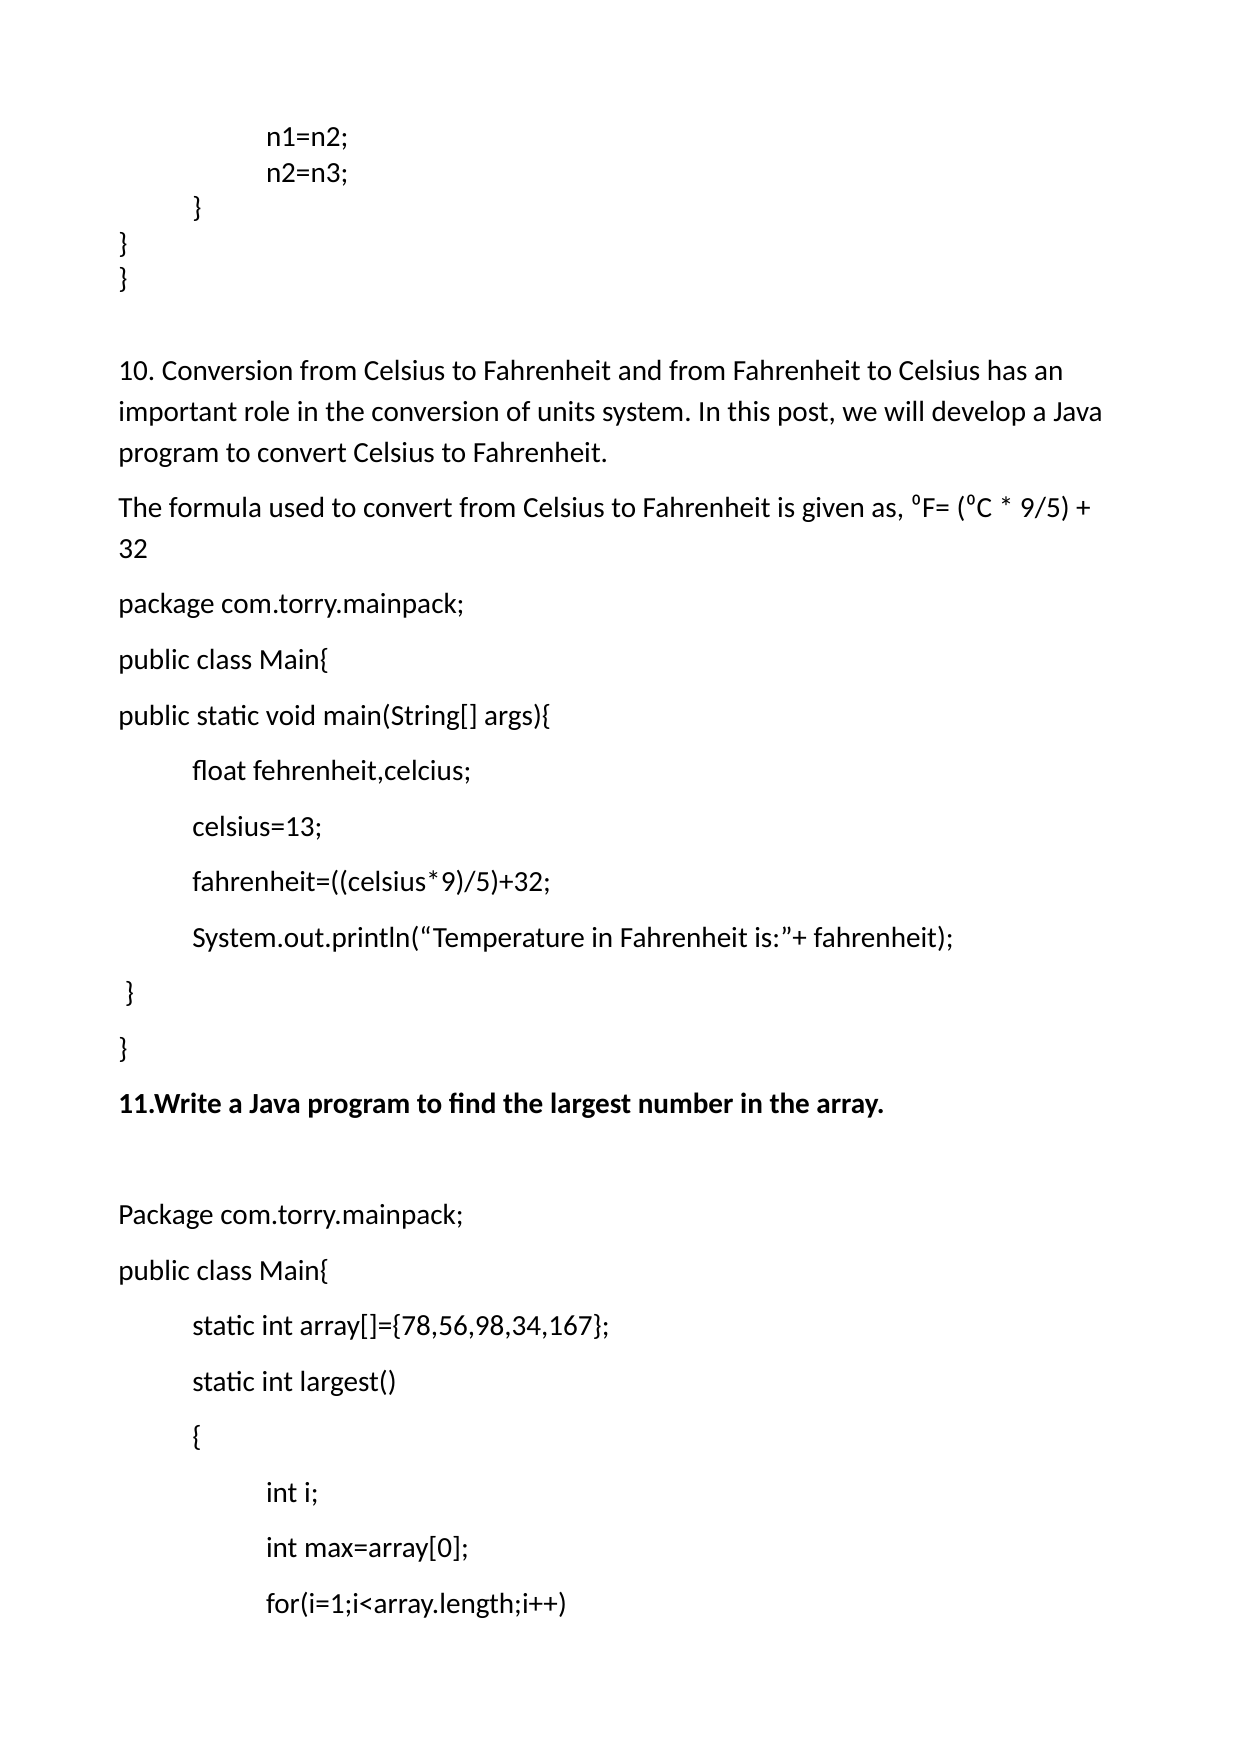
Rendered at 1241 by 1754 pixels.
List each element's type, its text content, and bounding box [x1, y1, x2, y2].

text static int array[]={78,56,98,34,167}; [118, 1307, 1122, 1343]
text { [118, 1418, 1122, 1454]
text } [118, 225, 1122, 261]
text } [118, 974, 1122, 1010]
text int i; [118, 1474, 1122, 1509]
text } [118, 189, 1122, 225]
text n2=n3; [118, 154, 1122, 189]
text int max=array[0]; [118, 1529, 1122, 1565]
text float fehrenheit,celcius; [118, 752, 1122, 788]
text 10. Conversion from Celsius to Fahrenheit and from Fahrenheit to Celsius has an important role in the conversion of units system. In this post, we will develop a Java program to convert Celsius to Fahrenheit. [118, 352, 1122, 469]
text } [118, 1030, 1122, 1065]
text package com.torry.mainpack; [118, 586, 1122, 621]
text } [118, 261, 1122, 296]
text n1=n2; [118, 118, 1122, 154]
text public class Main{ [118, 641, 1122, 677]
text public static void main(String[] args){ [118, 697, 1122, 732]
text Package com.torry.mainpack; [118, 1196, 1122, 1232]
text System.out.println(“Temperature in Fahrenheit is:”+ fahrenheit); [118, 919, 1122, 954]
text 11.Write a Java program to find the largest number in the array. [118, 1085, 1122, 1121]
text static int largest() [118, 1363, 1122, 1398]
text for(i=1;i<array.length;i++) [118, 1585, 1122, 1621]
text The formula used to convert from Celsius to Fahrenheit is given as, ⁰F= (⁰C * 9/5) + 32 [118, 489, 1122, 566]
text public class Main{ [118, 1252, 1122, 1287]
text celsius=13; [118, 808, 1122, 843]
text fahrenheit=((celsius*9)/5)+32; [118, 863, 1122, 899]
